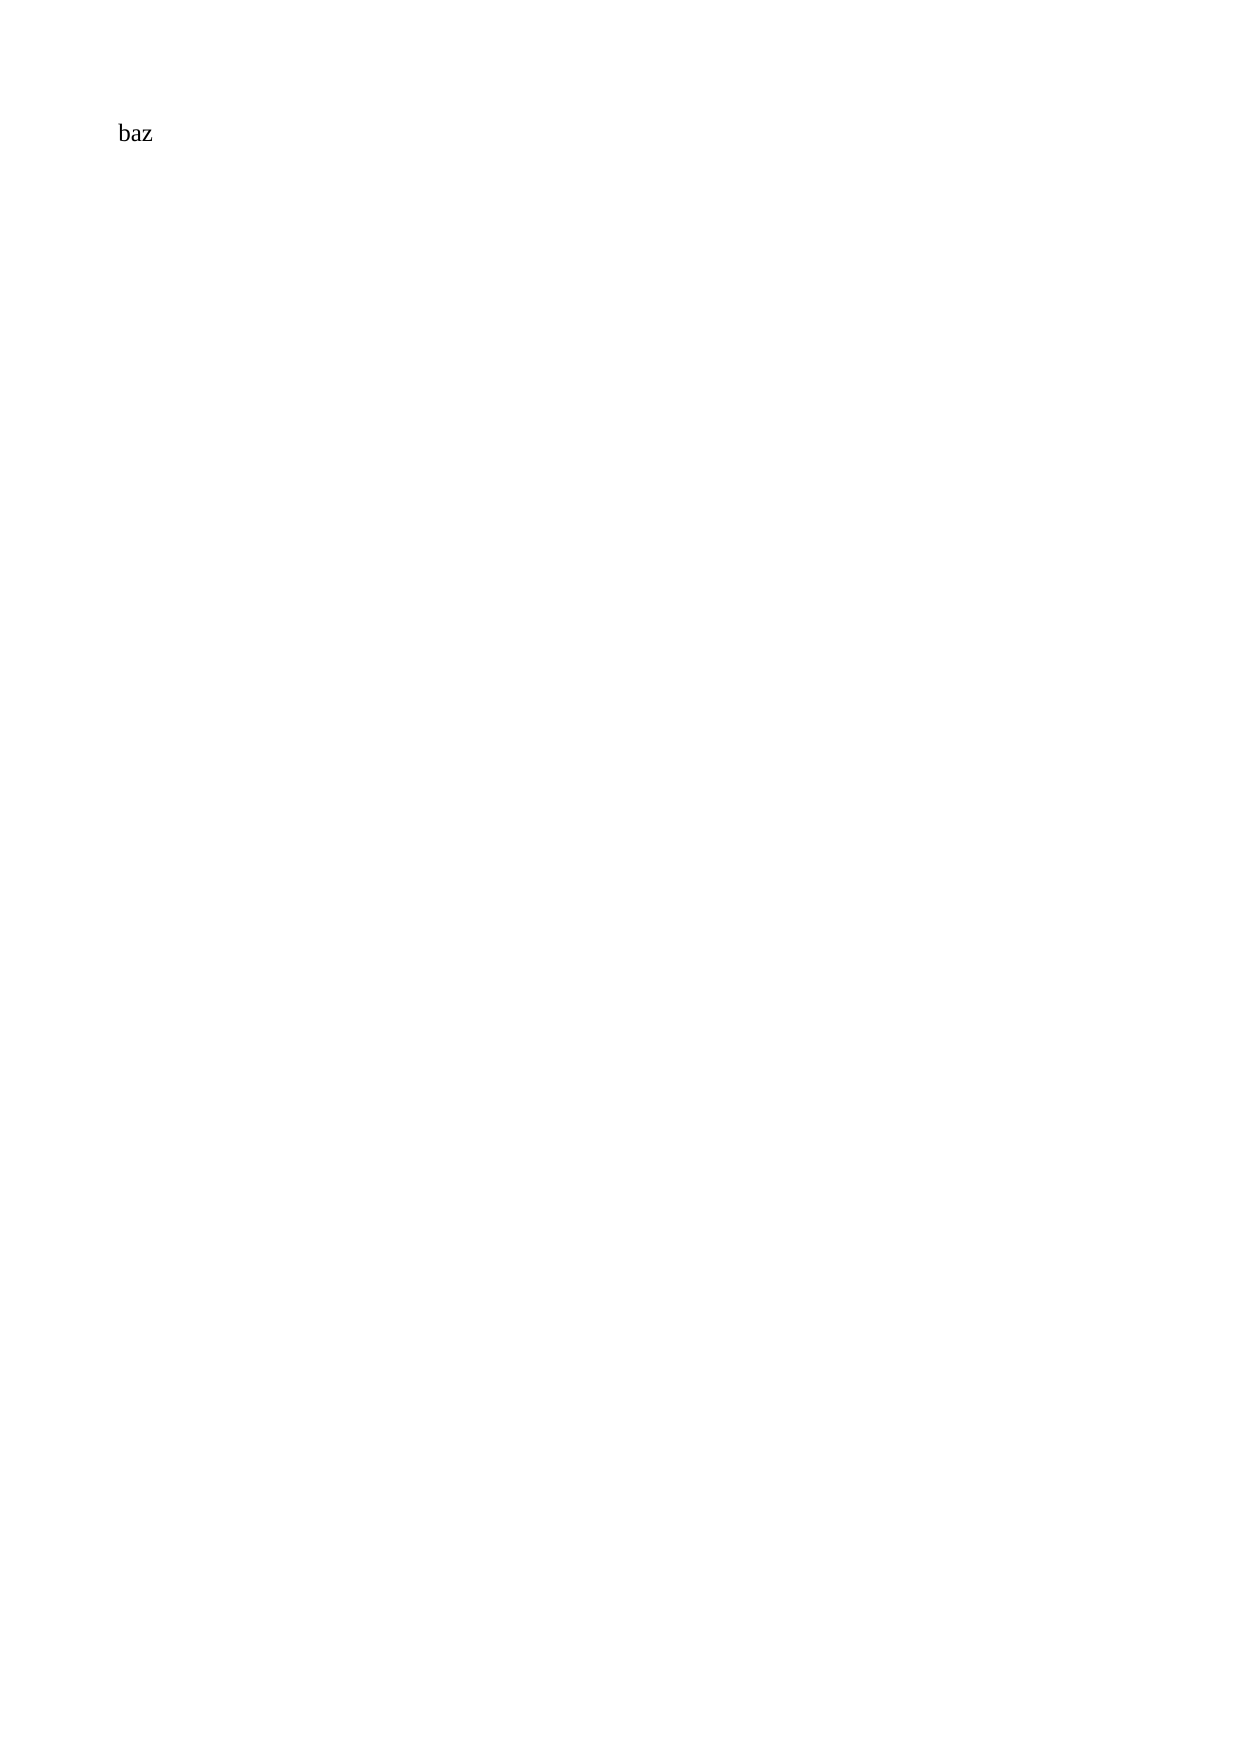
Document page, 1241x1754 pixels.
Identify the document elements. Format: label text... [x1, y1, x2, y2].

text baz [118, 118, 1122, 147]
